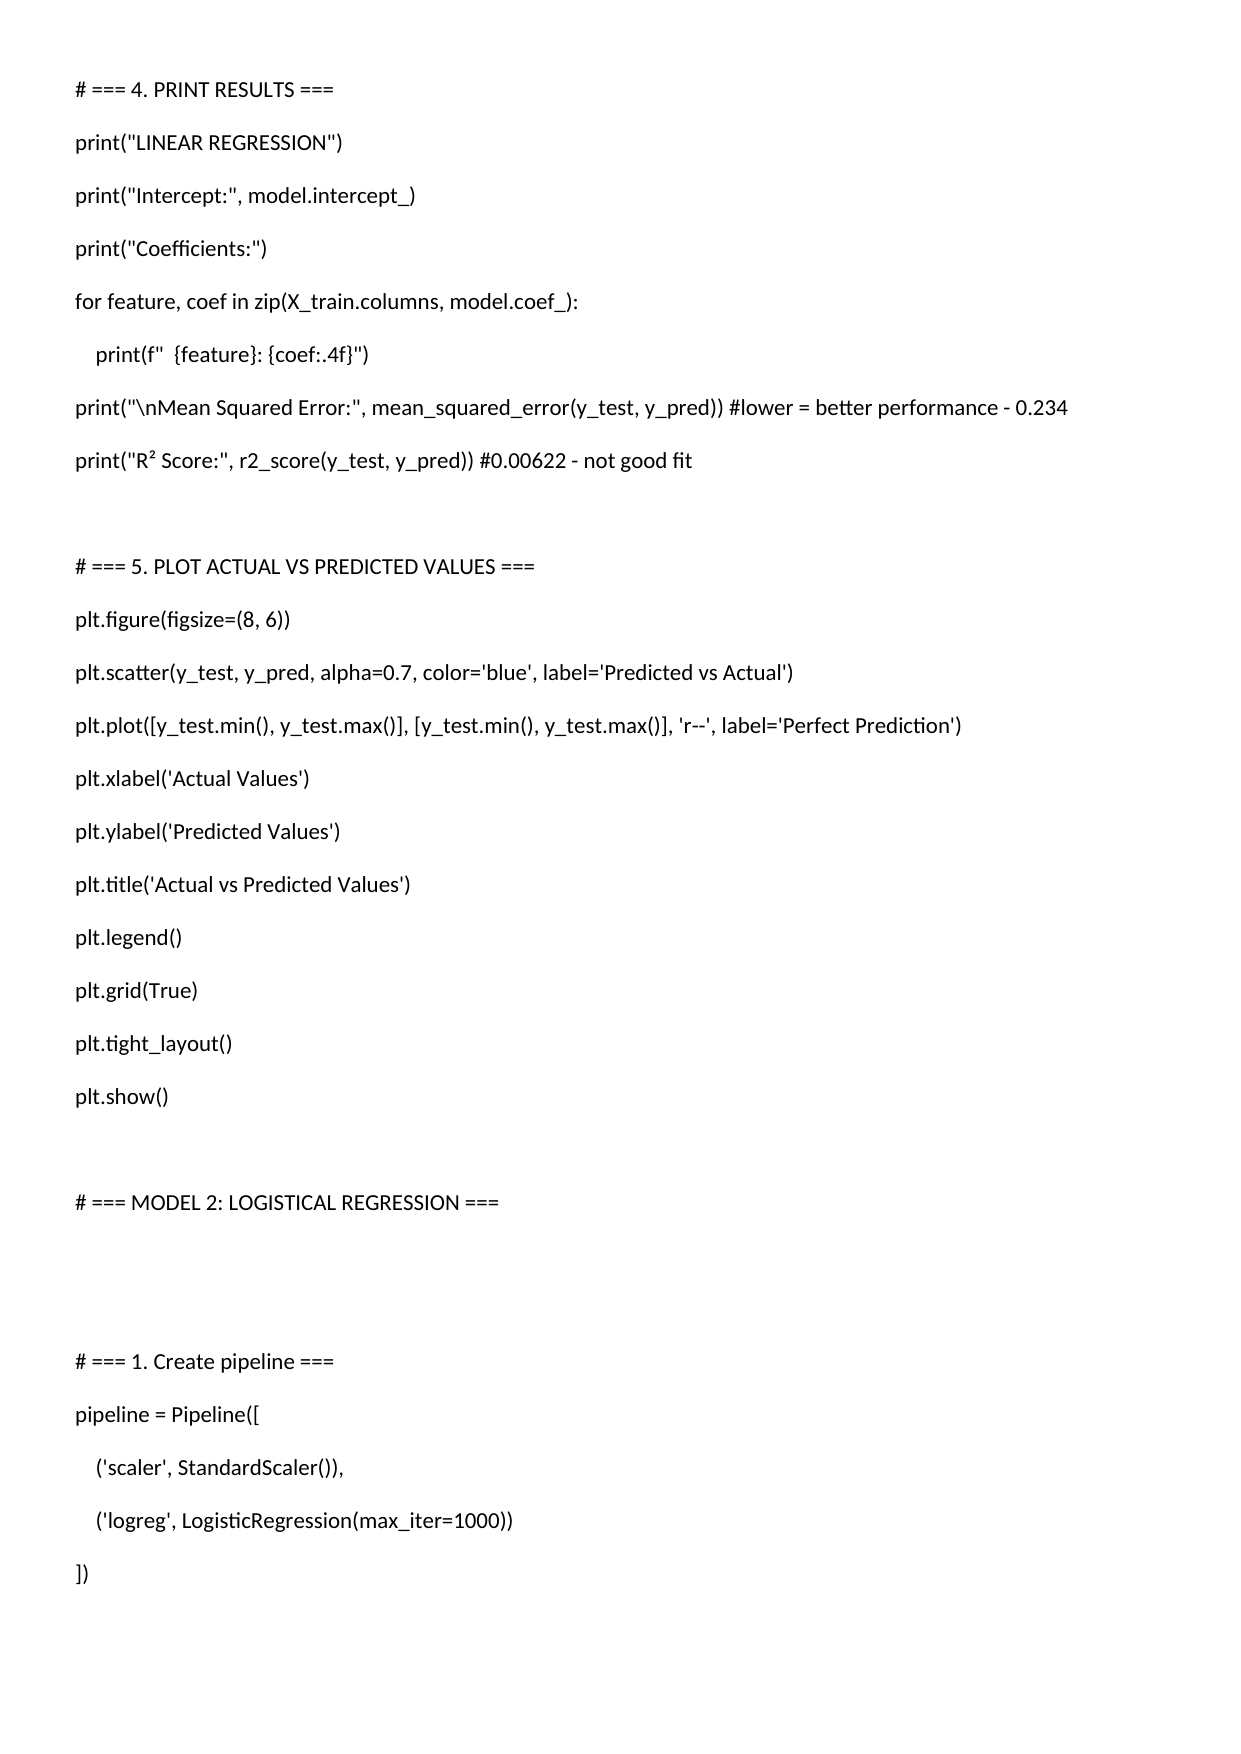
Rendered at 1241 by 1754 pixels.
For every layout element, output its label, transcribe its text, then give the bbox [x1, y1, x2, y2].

text print("Coefficients:") [75, 234, 1165, 262]
text print("LINEAR REGRESSION") [75, 128, 1165, 156]
text plt.scatter(y_test, y_pred, alpha=0.7, color='blue', label='Predicted vs Actual') [75, 658, 1165, 686]
text plt.xlabel('Actual Values') [75, 764, 1165, 792]
text print(f" {feature}: {coef:.4f}") [75, 340, 1165, 368]
text plt.title('Actual vs Predicted Values') [75, 870, 1165, 898]
text plt.tight_layout() [75, 1029, 1165, 1057]
text # === 5. PLOT ACTUAL VS PREDICTED VALUES === [75, 552, 1165, 580]
text # === 1. Create pipeline === [75, 1347, 1165, 1376]
text print("R² Score:", r2_score(y_test, y_pred)) #0.00622 - not good fit [75, 446, 1165, 474]
text plt.plot([y_test.min(), y_test.max()], [y_test.min(), y_test.max()], 'r--', label='Perfect Prediction') [75, 711, 1165, 739]
text plt.figure(figsize=(8, 6)) [75, 605, 1165, 633]
text print("\nMean Squared Error:", mean_squared_error(y_test, y_pred)) #lower = better performance - 0.234 [75, 393, 1165, 421]
text plt.ylabel('Predicted Values') [75, 817, 1165, 845]
text ('logreg', LogisticRegression(max_iter=1000)) [75, 1507, 1165, 1534]
text pipeline = Pipeline([ [75, 1401, 1165, 1428]
text plt.show() [75, 1082, 1165, 1110]
text plt.grid(True) [75, 976, 1165, 1004]
text print("Intercept:", model.intercept_) [75, 181, 1165, 209]
text ('scaler', StandardScaler()), [75, 1453, 1165, 1482]
text # === 4. PRINT RESULTS === [75, 75, 1165, 103]
text plt.legend() [75, 923, 1165, 951]
text ]) [75, 1559, 1165, 1588]
text # === MODEL 2: LOGISTICAL REGRESSION === [75, 1188, 1165, 1216]
text for feature, coef in zip(X_train.columns, model.coef_): [75, 287, 1165, 315]
